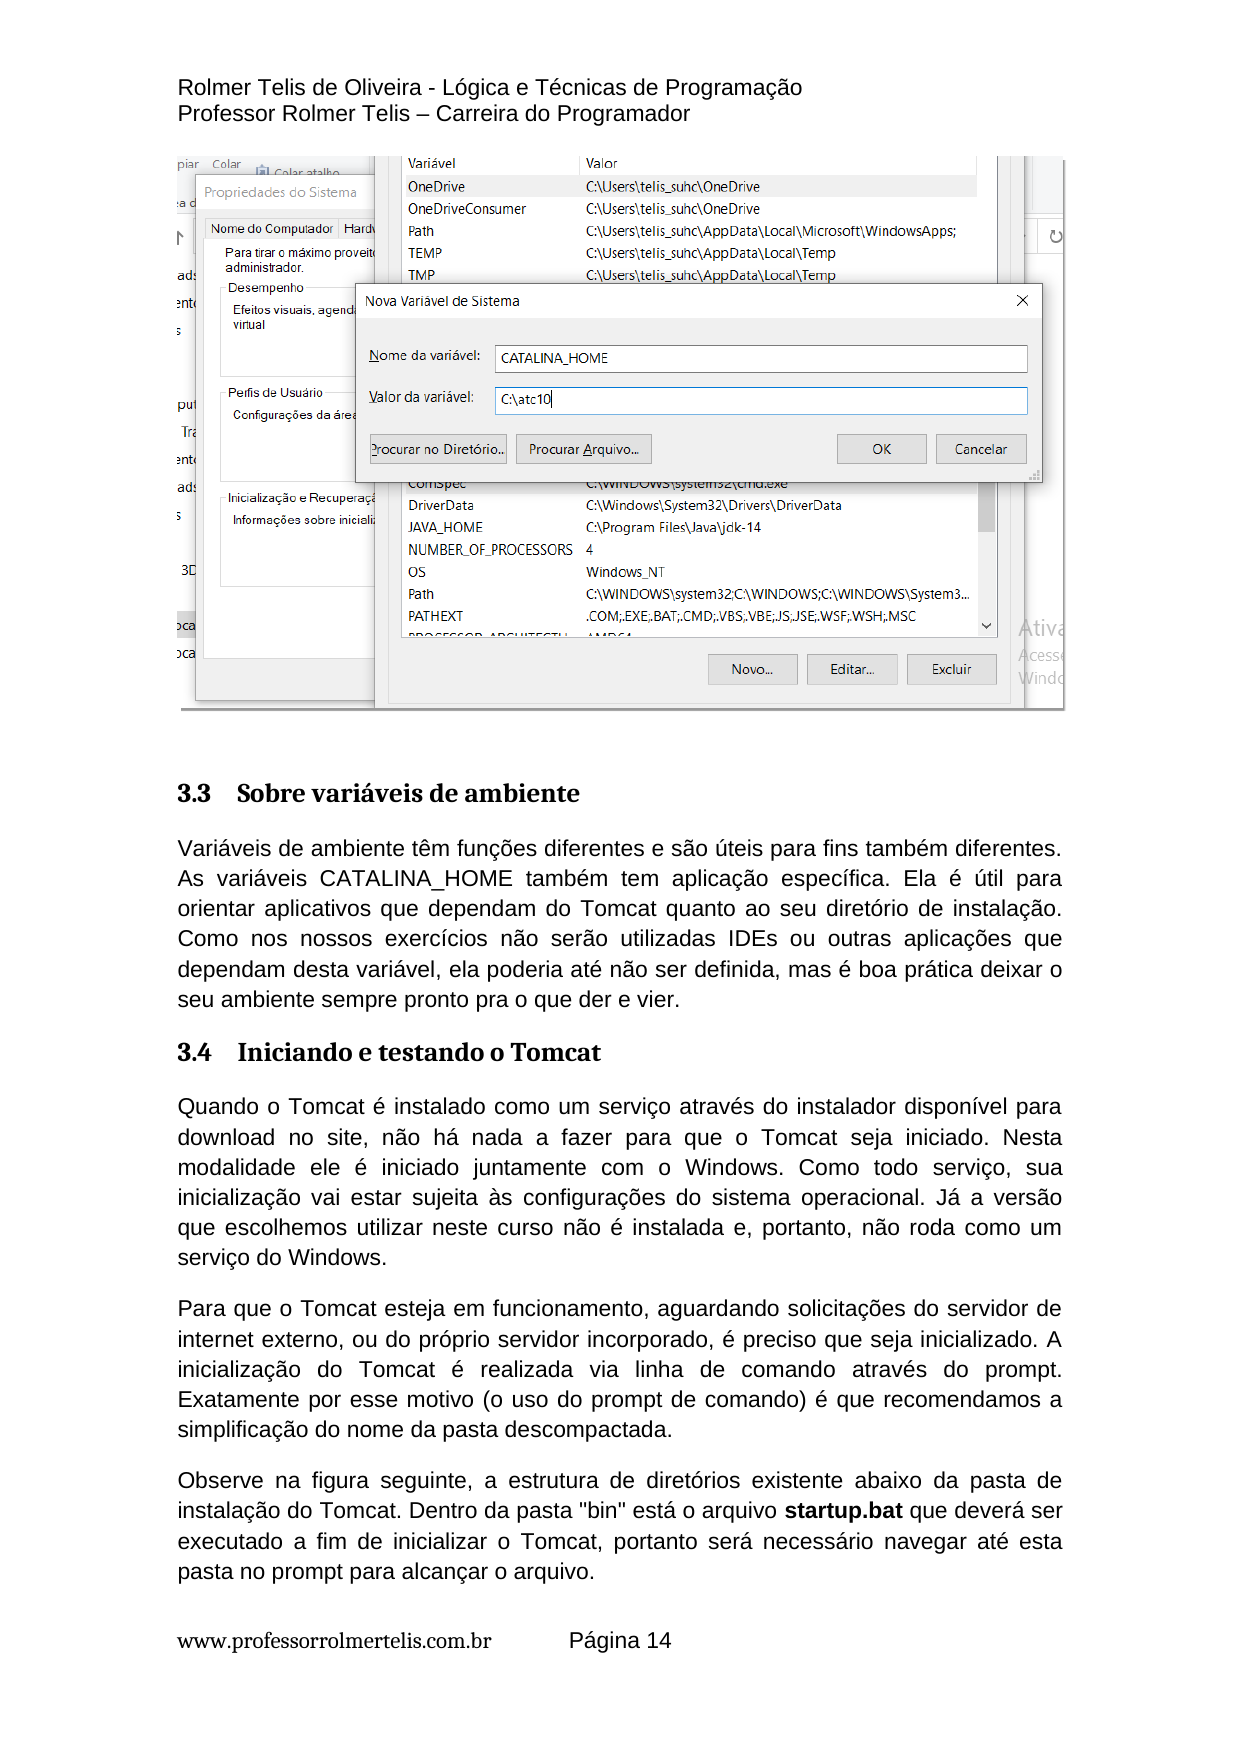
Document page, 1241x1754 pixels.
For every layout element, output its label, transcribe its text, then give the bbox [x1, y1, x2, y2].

text Para que o Tomcat esteja em funcionamento, aguardando solicitações do servidor de internet externo, ou do próprio servidor incorporado, é preciso que seja inicializado. A inicialização do Tomcat é realizada via linha de comando através do prompt. Exatamente por esse motivo (o uso do prompt de comando) é que recomendamos a simplificação do nome da pasta descompactada. [177, 1295, 1063, 1443]
text Observe na figura seguinte, a estrutura de diretórios existente abaixo da pasta de instalação do Tomcat. Dentro da pasta "bin" está o arquivo startup.bat que deverá ser executado a fim de inicializar o Tomcat, portanto será necessário navegar até esta pasta no prompt para alcançar o arquivo. [177, 1467, 1063, 1584]
subtitle Iniciando e testando o Tomcat [177, 1037, 1063, 1068]
text Quando o Tomcat é instalado como um serviço através do instalador disponível para download no site, não há nada a fazer para que o Tomcat seja iniciado. Nesta modalidade ele é iniciado juntamente com o Windows. Como todo serviço, sua inicialização vai estar sujeita às configurações do sistema operacional. Já a versão que escolhemos utilizar neste curso não é instalada e, portanto, não roda como um serviço do Windows. [177, 1093, 1063, 1271]
text Variáveis de ambiente têm funções diferentes e são úteis para fins também diferentes. As variáveis CATALINA_HOME também tem aplicação específica. Ela é útil para orientar aplicativos que dependam do Tomcat quanto ao seu diretório de instalação. Como nos nossos exercícios não serão utilizadas IDEs ou outras aplicações que dependam desta variável, ela poderia até não ser definida, mas é boa prática deixar o seu ambiente sempre pronto pra o que der e vier. [177, 835, 1063, 1012]
picture [177, 156, 1063, 708]
subtitle Sobre variáveis de ambiente [177, 778, 1063, 809]
